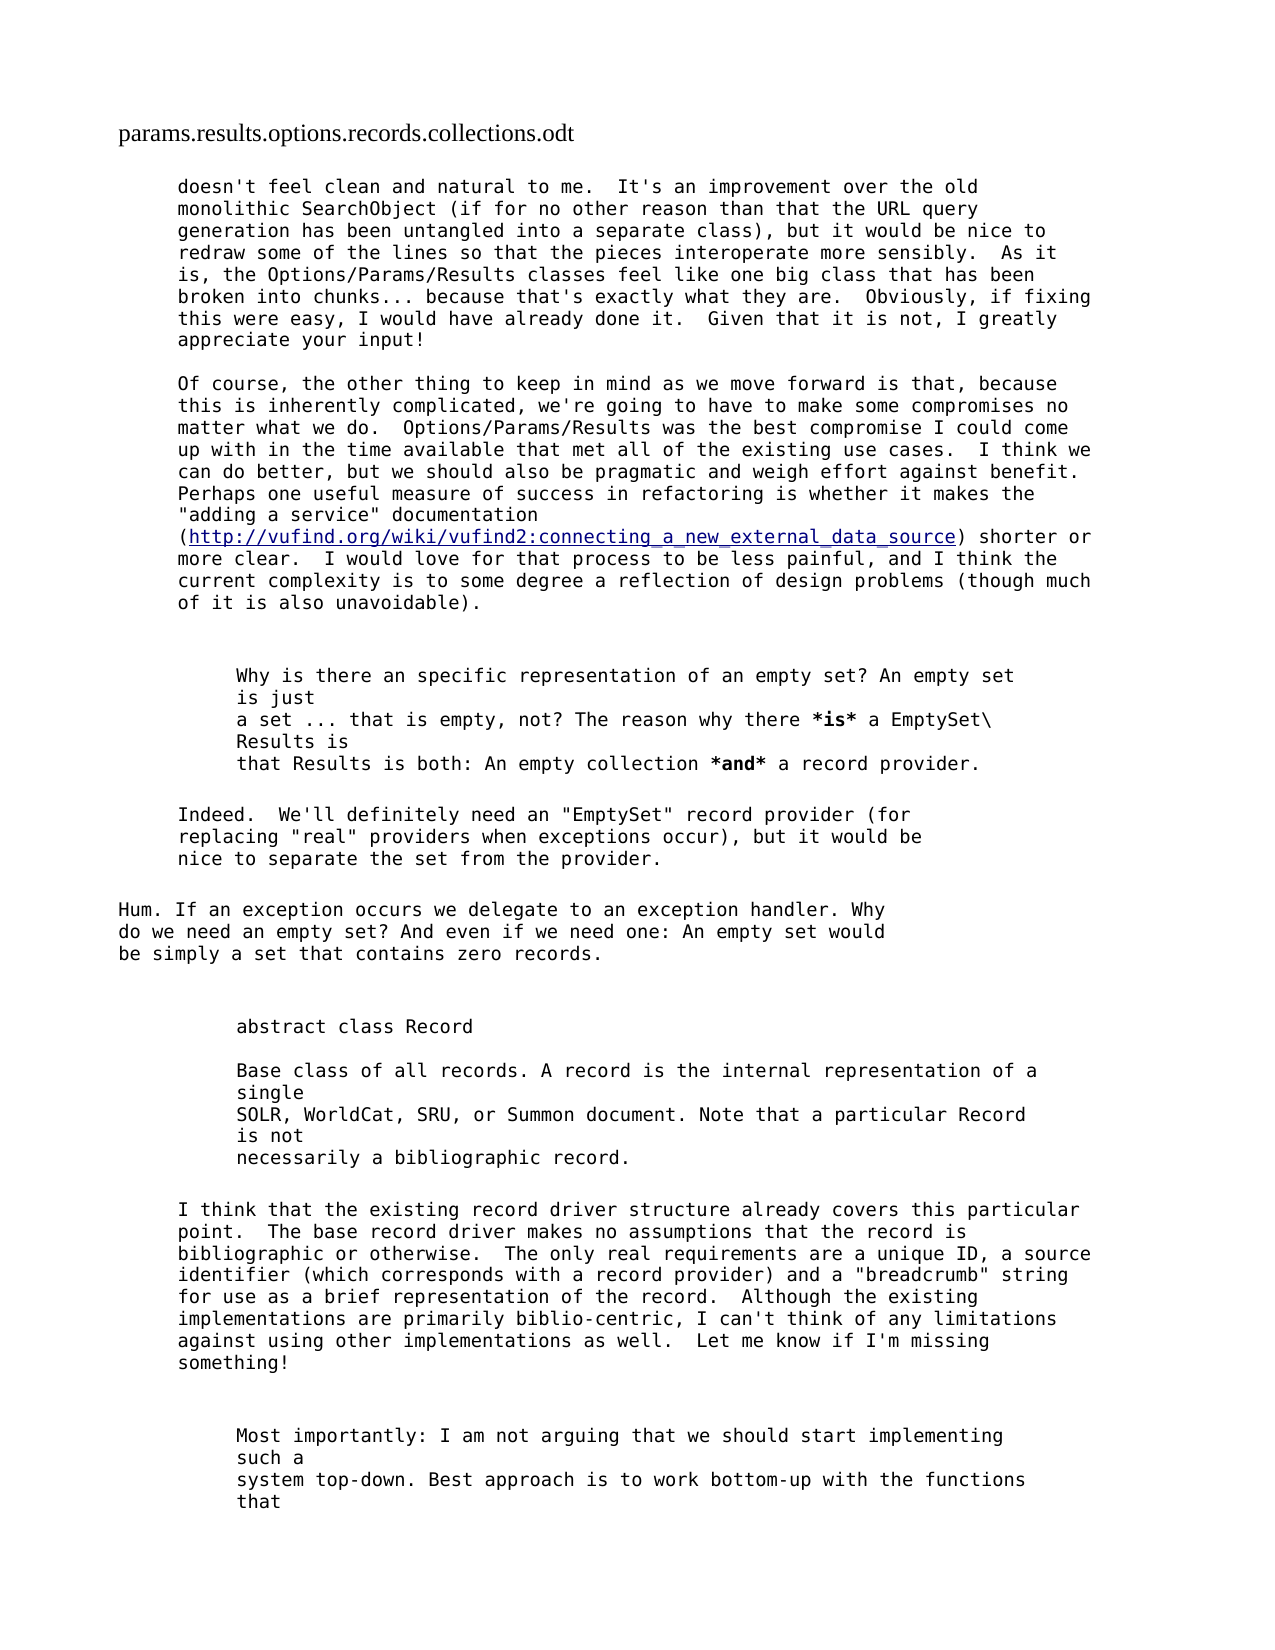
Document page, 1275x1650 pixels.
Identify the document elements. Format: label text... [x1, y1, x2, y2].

text necessarily a bibliographic record. [236, 1147, 1039, 1169]
text Why is there an specific representation of an empty set? An empty set is just [236, 665, 1039, 709]
text Indeed. We'll definitely need an "EmptySet" record provider (for [177, 804, 1098, 826]
text Most importantly: I am not arguing that we should start implementing such a [236, 1425, 1039, 1469]
text be simply a set that contains zero records. [118, 943, 1157, 965]
text replacing "real" providers when exceptions occur), but it would be [177, 826, 1098, 848]
text I think that the existing record driver structure already covers this particular point. The base record driver makes no assumptions that the record is bibliographic or otherwise. The only real requirements are a unique ID, a source identifier (which corresponds with a record provider) and a "breadcrumb" string for use as a brief representation of the record. Although the existing implementations are primarily biblio-centric, I can't think of any limitations against using other implementations as well. Let me know if I'm missing something! [177, 1199, 1098, 1374]
text Of course, the other thing to keep in mind as we move forward is that, because this is inherently complicated, we're going to have to make some compromises no matter what we do. Options/Params/Results was the best compromise I could come up with in the time available that met all of the existing use cases. I think we can do better, but we should also be pragmatic and weigh effort against benefit. Perhaps one useful measure of success in refactoring is whether it makes the "adding a service" documentation (http://vufind.org/wiki/vufind2:connecting_a_new_external_data_source) shorter or more clear. I would love for that process to be less painful, and I think the current complexity is to some degree a reflection of design problems (though much of it is also unavoidable). [177, 373, 1098, 614]
text abstract class Record [236, 1016, 1039, 1038]
text doesn't feel clean and natural to me. It's an improvement over the old monolithic SearchObject (if for no other reason than that the URL query generation has been untangled into a separate class), but it would be nice to redraw some of the lines so that the pieces interoperate more sensibly. As it is, the Options/Params/Results classes feel like one big class that has been broken into chunks... because that's exactly what they are. Obviously, if fixing this were easy, I would have already done it. Given that it is not, I greatly appreciate your input! [177, 176, 1098, 351]
text nice to separate the set from the provider. [177, 848, 1098, 870]
text a set ... that is empty, not? The reason why there *is* a EmptySet\Results is [236, 709, 1039, 753]
text Base class of all records. A record is the internal representation of a single [236, 1060, 1039, 1104]
text SOLR, WorldCat, SRU, or Summon document. Note that a particular Record is not [236, 1104, 1039, 1147]
text do we need an empty set? And even if we need one: An empty set would [118, 921, 1157, 943]
text that Results is both: An empty collection *and* a record provider. [236, 753, 1039, 774]
text Hum. If an exception occurs we delegate to an exception handler. Why [118, 899, 1157, 921]
text system top-down. Best approach is to work bottom-up with the functions that [236, 1469, 1039, 1513]
